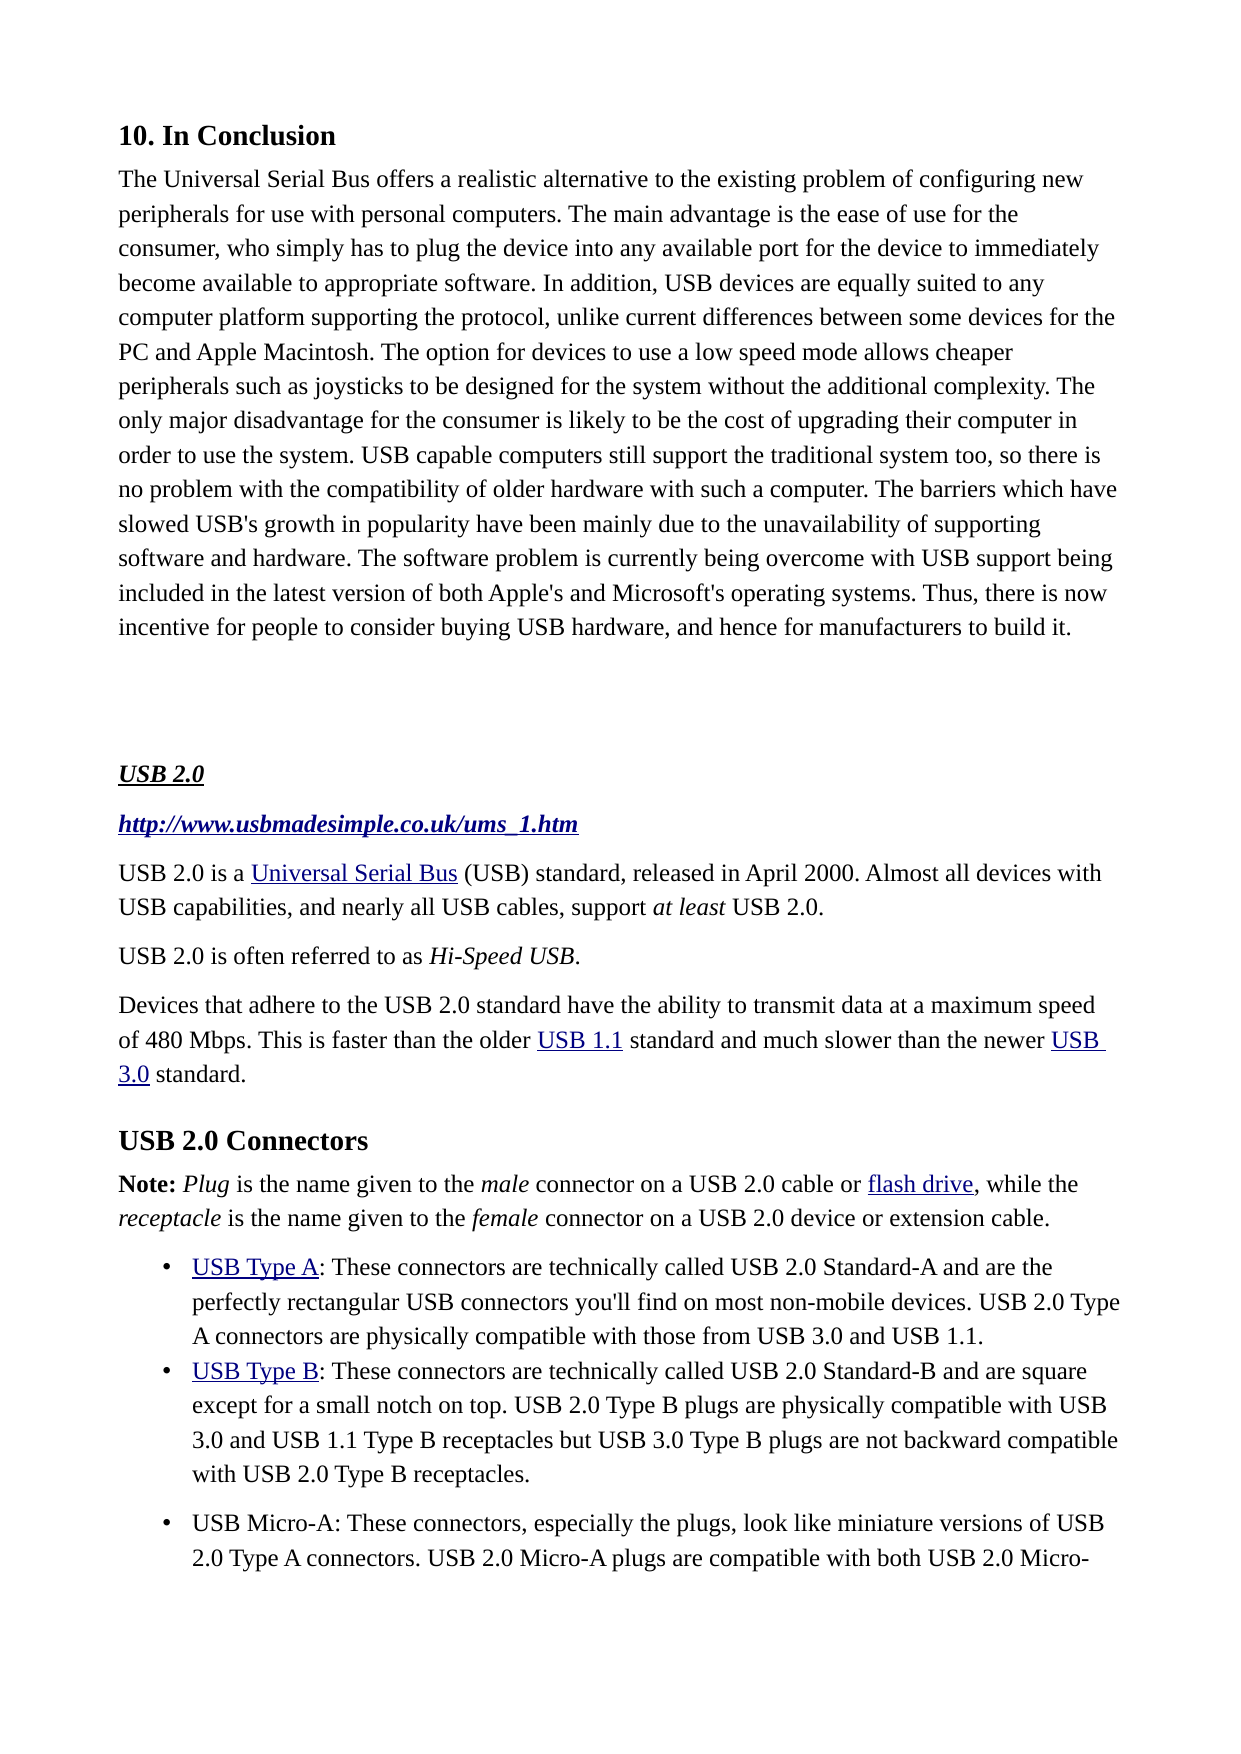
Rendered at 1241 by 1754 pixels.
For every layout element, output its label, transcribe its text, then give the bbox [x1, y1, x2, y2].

text http://www.usbmadesimple.co.uk/ums_1.htm [118, 809, 1122, 837]
text USB 2.0 is often referred to as Hi-Speed USB. [118, 941, 1122, 970]
text The Universal Serial Bus offers a realistic alternative to the existing problem of configuring new peripherals for use with personal computers. The main advantage is the ease of use for the consumer, who simply has to plug the device into any available port for the device to immediately become available to appropriate software. In addition, USB devices are equally suited to any computer platform supporting the protocol, unlike current differences between some devices for the PC and Apple Macintosh. The option for devices to use a low speed mode allows cheaper peripherals such as joysticks to be designed for the system without the additional complexity. The only major disadvantage for the consumer is likely to be the cost of upgrading their computer in order to use the system. USB capable computers still support the traditional system too, so there is no problem with the compatibility of older hardware with such a computer. The barriers which have slowed USB's growth in popularity have been mainly due to the unavailability of supporting software and hardware. The software problem is currently being overcome with USB support being included in the latest version of both Apple's and Microsoft's operating systems. Thus, there is now incentive for people to consider buying USB hardware, and hence for manufacturers to build it. [118, 164, 1122, 641]
text USB 2.0 is a Universal Serial Bus (USB) standard, released in April 2000. Almost all devices with USB capabilities, and nearly all USB cables, support at least USB 2.0. [118, 858, 1122, 921]
list USB Type A: These connectors are technically called USB 2.0 Standard-A and are the perfectly rectangular USB connectors you'll find on most non-mobile devices. USB 2.0 Type A connectors are physically compatible with those from USB 3.0 and USB 1.1. [162, 1252, 1122, 1350]
list USB Micro-A: These connectors, especially the plugs, look like miniature versions of USB 2.0 Type A connectors. USB 2.0 Micro-A plugs are compatible with both USB 2.0 Micro- [162, 1508, 1122, 1572]
text Note: Plug is the name given to the male connector on a USB 2.0 cable or flash drive, while the receptacle is the name given to the female connector on a USB 2.0 device or extension cable. [118, 1169, 1122, 1232]
text USB 2.0 [118, 759, 1122, 788]
subtitle 10. In Conclusion [118, 118, 1122, 152]
subtitle USB 2.0 Connectors [118, 1123, 1122, 1156]
list USB Type B: These connectors are technically called USB 2.0 Standard-B and are square except for a small notch on top. USB 2.0 Type B plugs are physically compatible with USB 3.0 and USB 1.1 Type B receptacles but USB 3.0 Type B plugs are not backward compatible with USB 2.0 Type B receptacles. [162, 1356, 1122, 1488]
text Devices that adhere to the USB 2.0 standard have the ability to transmit data at a maximum speed of 480 Mbps. This is faster than the older USB 1.1 standard and much slower than the newer USB 3.0 standard. [118, 990, 1122, 1088]
